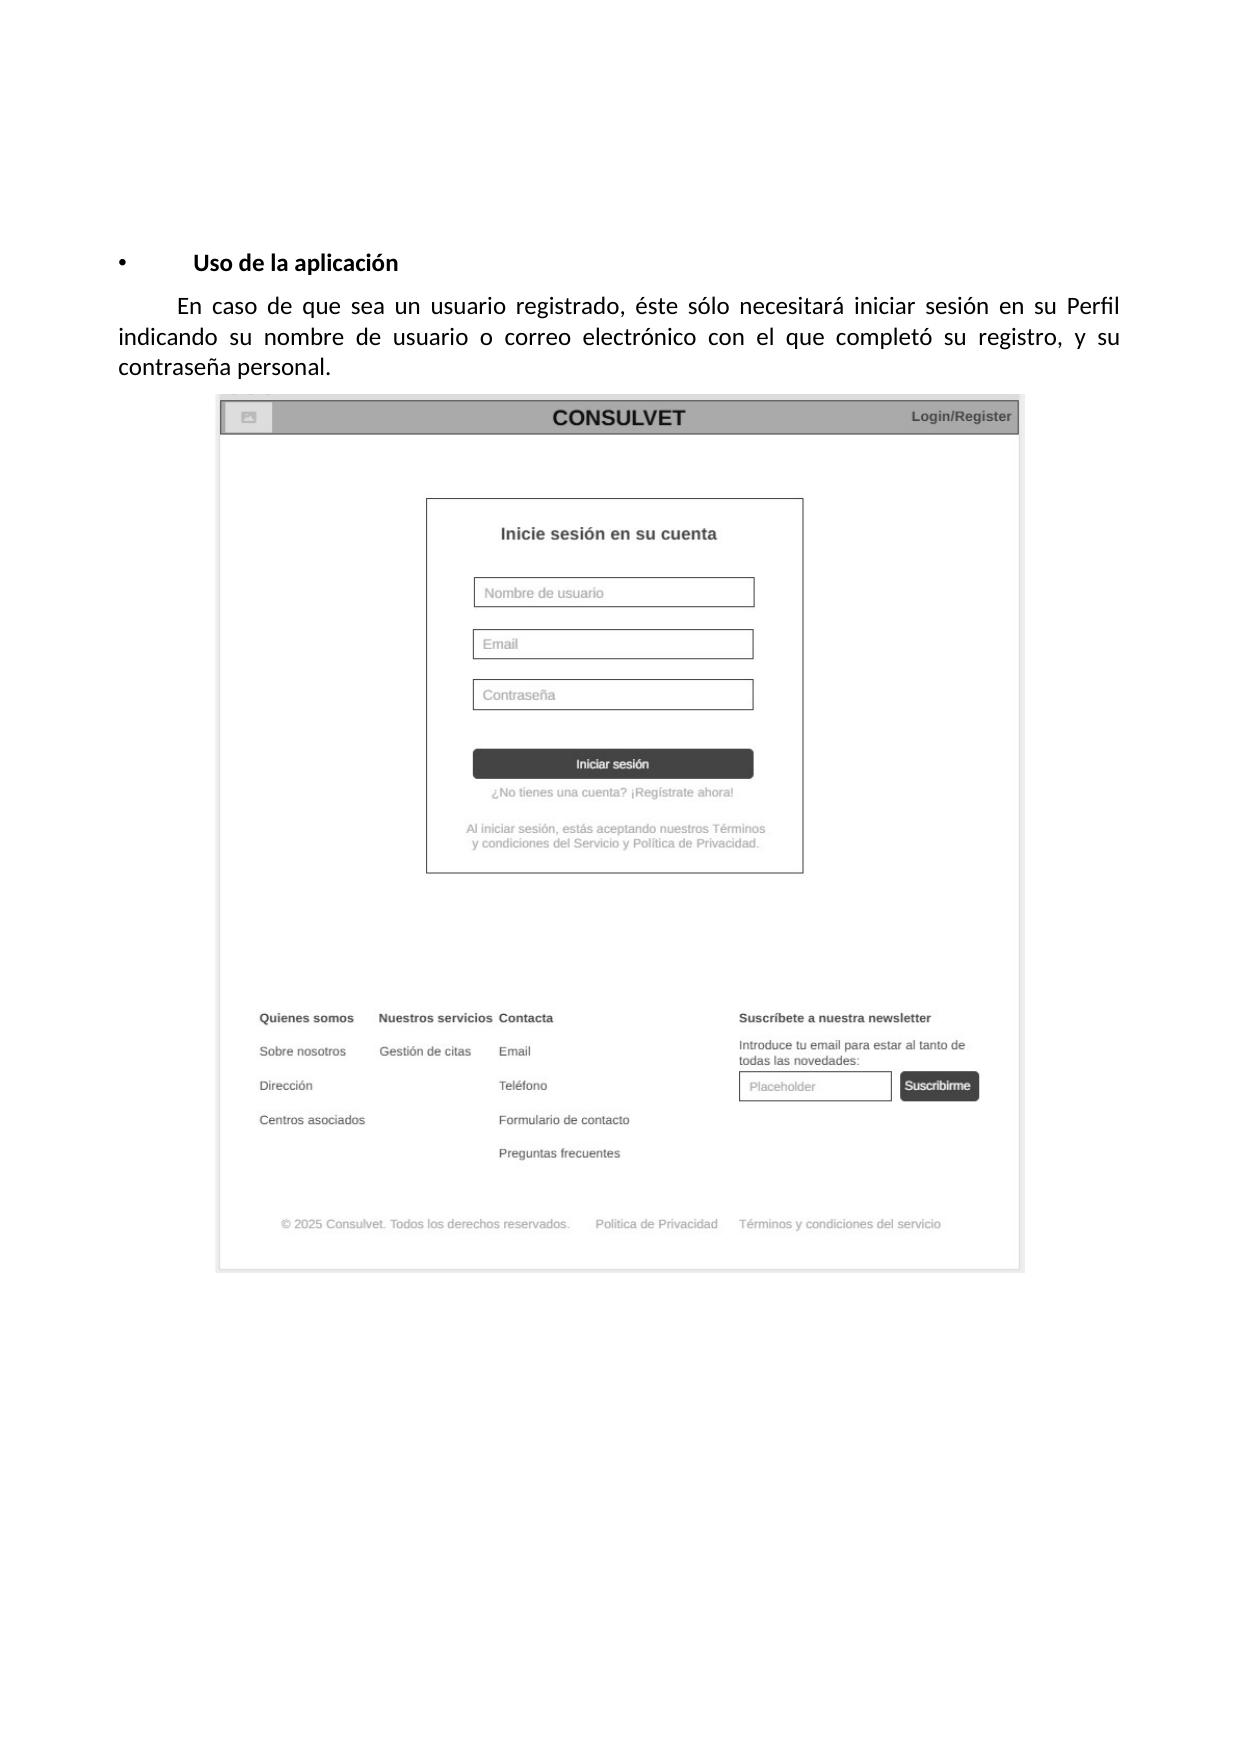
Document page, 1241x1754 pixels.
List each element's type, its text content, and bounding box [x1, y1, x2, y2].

list En caso de que sea un usuario registrado, éste sólo necesitará iniciar sesión en su Perfil indicando su nombre de usuario o correo electrónico con el que completó su registro, y su contraseña personal. [118, 290, 1122, 382]
list Uso de la aplicación [118, 247, 1122, 278]
picture [215, 394, 1025, 1273]
